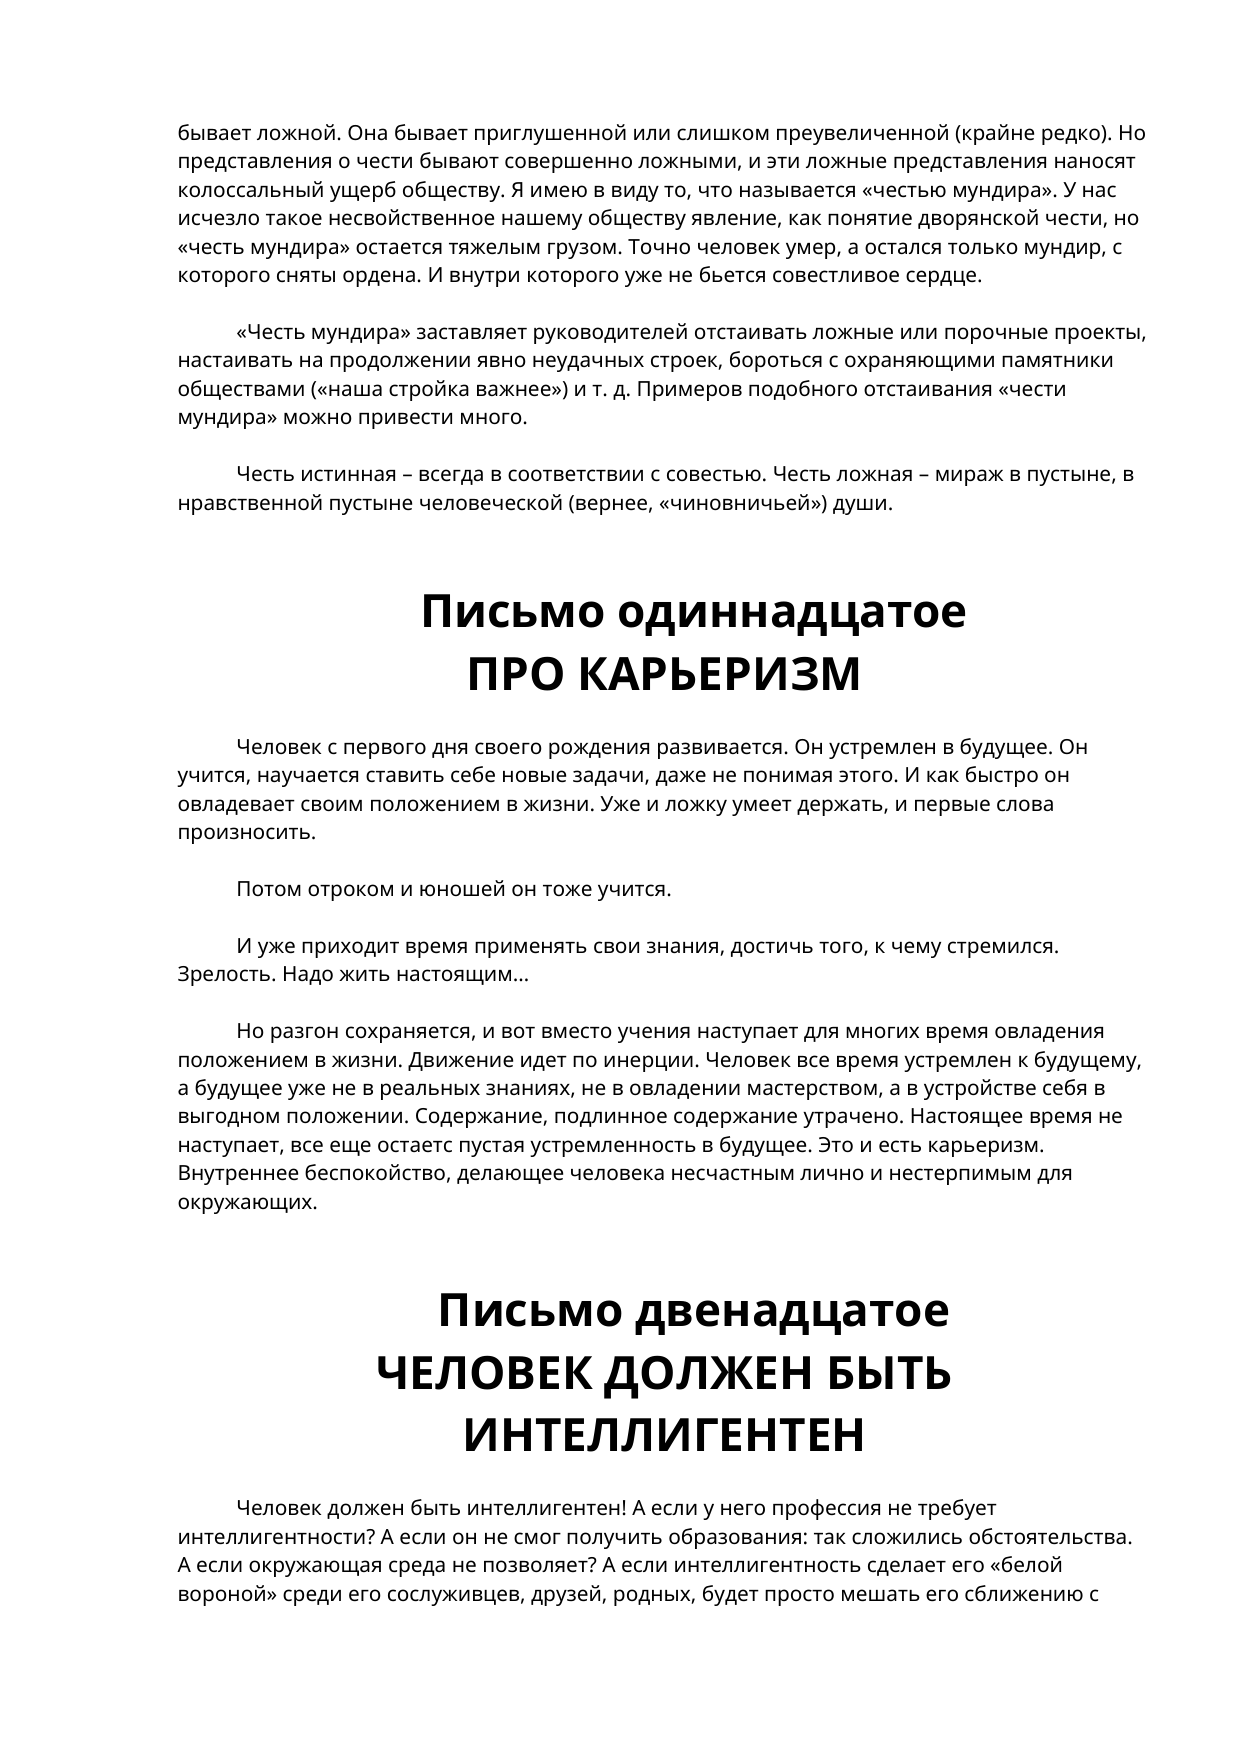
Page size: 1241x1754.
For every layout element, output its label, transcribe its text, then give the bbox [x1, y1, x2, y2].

text Честь истинная – всегда в соответствии с совестью. Честь ложная – мираж в пустыне, в нравственной пустыне человеческой (вернее, «чиновничьей») души. [177, 459, 1152, 516]
text Потом отроком и юношей он тоже учится. [177, 874, 1152, 931]
text бывает ложной. Она бывает приглушенной или слишком преувеличенной (крайне редко). Но представления о чести бывают совершенно ложными, и эти ложные представления наносят колоссальный ущерб обществу. Я имею в виду то, что называется «честью мундира». У нас исчезло такое несвойственное нашему обществу явление, как понятие дворянской чести, но «честь мундира» остается тяжелым грузом. Точно человек умер, а остался только мундир, с которого сняты ордена. И внутри которого уже не бьется совестливое сердце. [177, 118, 1152, 317]
text Письмо одиннадцатое ПРО КАРЬЕРИЗМ [177, 579, 1152, 703]
text Человек должен быть интеллигентен! А если у него профессия не требует интеллигентности? А если он не смог получить образования: так сложились обстоятельства. А если окружающая среда не позволяет? А если интеллигентность сделает его «белой вороной» среди его сослуживцев, друзей, родных, будет просто мешать его сближению с [177, 1493, 1152, 1607]
text «Честь мундира» заставляет руководителей отстаивать ложные или порочные проекты, настаивать на продолжении явно неудачных строек, бороться с охраняющими памятники обществами («наша стройка важнее») и т. д. Примеров подобного отстаивания «чести мундира» можно привести много. [177, 317, 1152, 459]
text Но разгон сохраняется, и вот вместо учения наступает для многих время овладения положением в жизни. Движение идет по инерции. Человек все время устремлен к будущему, а будущее уже не в реальных знаниях, не в овладении мастерством, а в устройстве себя в выгодном положении. Содержание, подлинное содержание утрачено. Настоящее время не наступает, все еще остаетс пустая устремленность в будущее. Это и есть карьеризм. Внутреннее беспокойство, делающее человека несчастным лично и нестерпимым для окружающих. [177, 1016, 1152, 1215]
text Человек с первого дня своего рождения развивается. Он устремлен в будущее. Он учится, научается ставить себе новые задачи, даже не понимая этого. И как быстро он овладевает своим положением в жизни. Уже и ложку умеет держать, и первые слова произносить. [177, 732, 1152, 874]
text Письмо двенадцатое ЧЕЛОВЕК ДОЛЖЕН БЫТЬ ИНТЕЛЛИГЕНТЕН [177, 1278, 1152, 1465]
text И уже приходит время применять свои знания, достичь того, к чему стремился. Зрелость. Надо жить настоящим… [177, 931, 1152, 1016]
